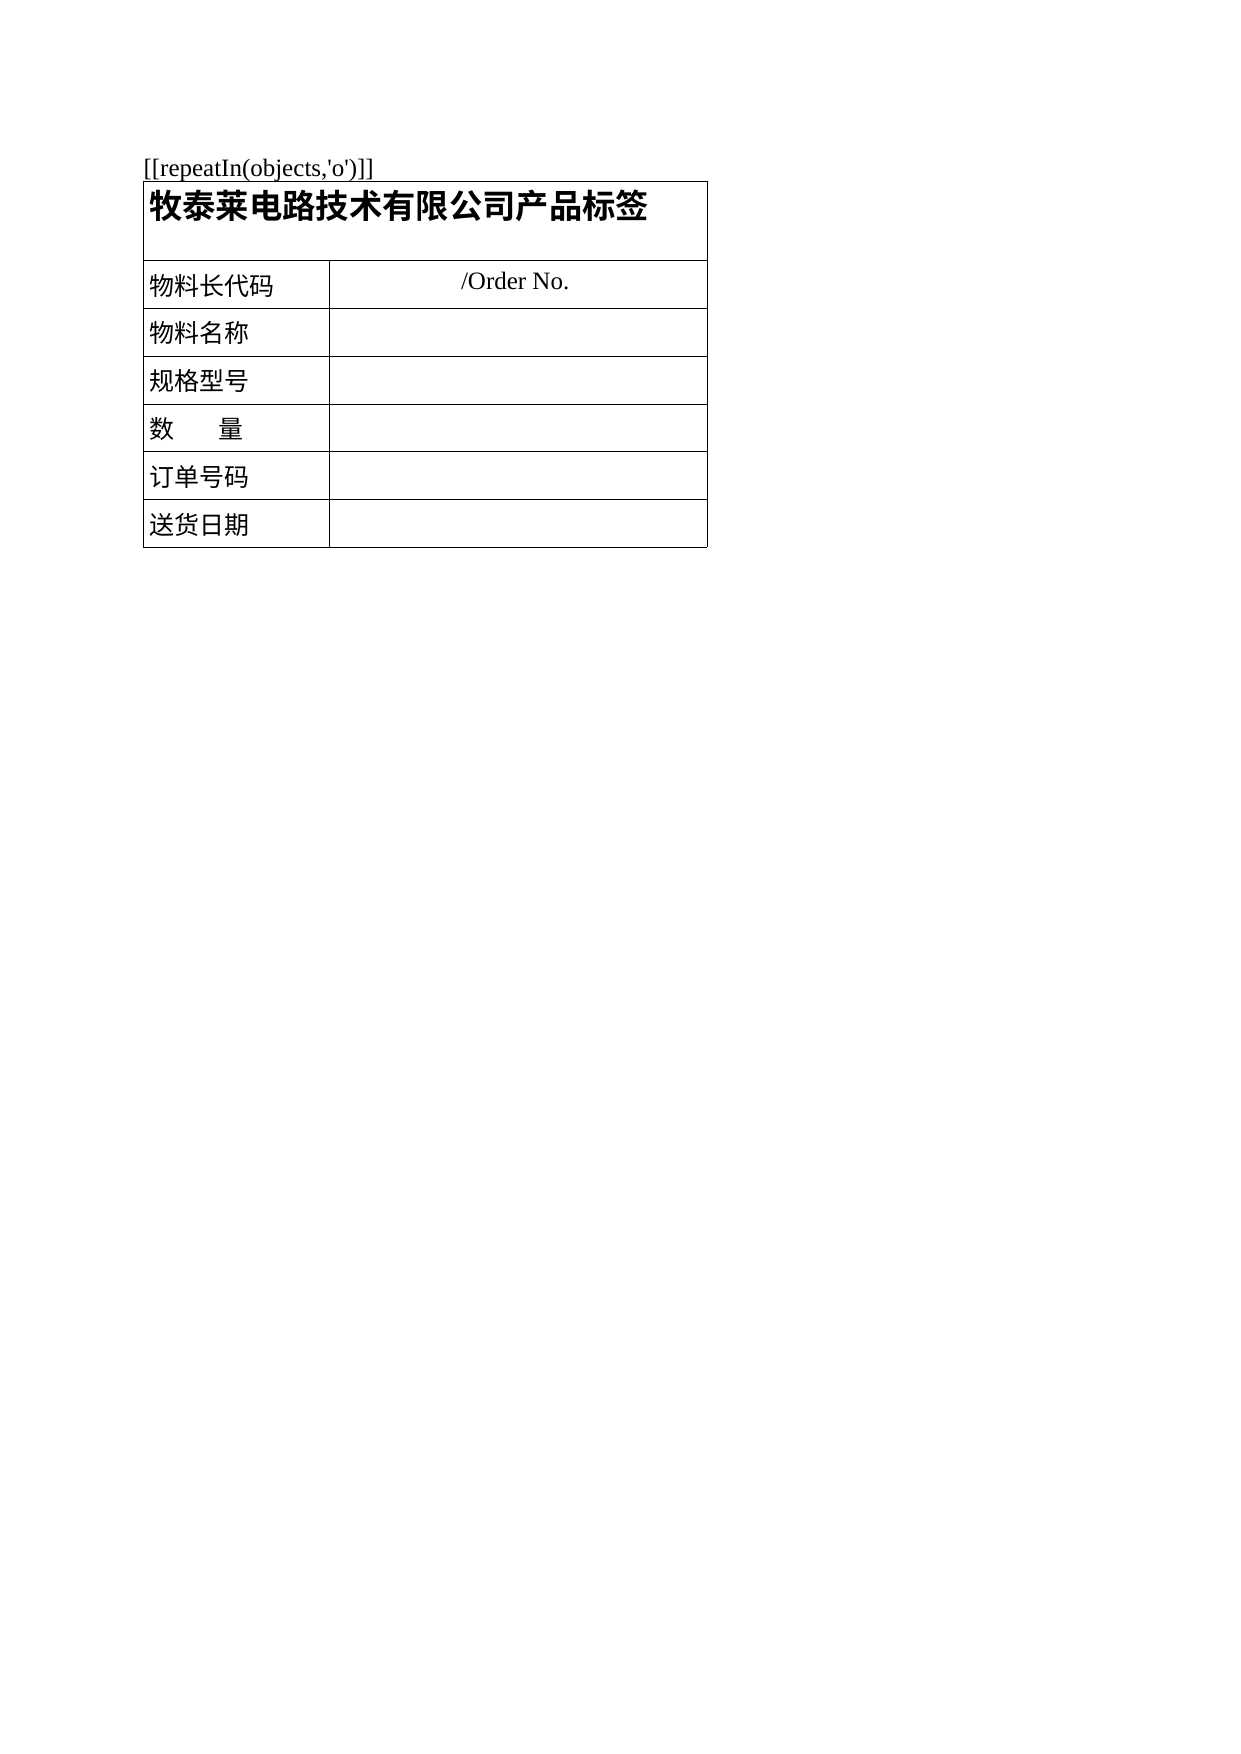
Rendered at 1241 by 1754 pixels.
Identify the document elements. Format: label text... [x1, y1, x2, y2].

table_cell [330, 405, 707, 451]
table_cell [330, 452, 707, 499]
table_header 牧泰莱电路技术有限公司产品标签 [144, 182, 707, 260]
table_cell 物料长代码 [144, 261, 329, 308]
table_cell 物料名称 [144, 309, 329, 356]
table_cell 送货日期 [144, 500, 329, 547]
table_header [[repeatIn(objects,'o')]] [138, 148, 712, 594]
table_cell 规格型号 [144, 357, 329, 404]
table_cell /Order No. [330, 261, 707, 308]
table_cell [330, 309, 707, 356]
table_cell 数 量 [144, 405, 329, 451]
table_cell 订单号码 [144, 452, 329, 499]
table_cell [330, 500, 707, 547]
table_cell [330, 357, 707, 404]
